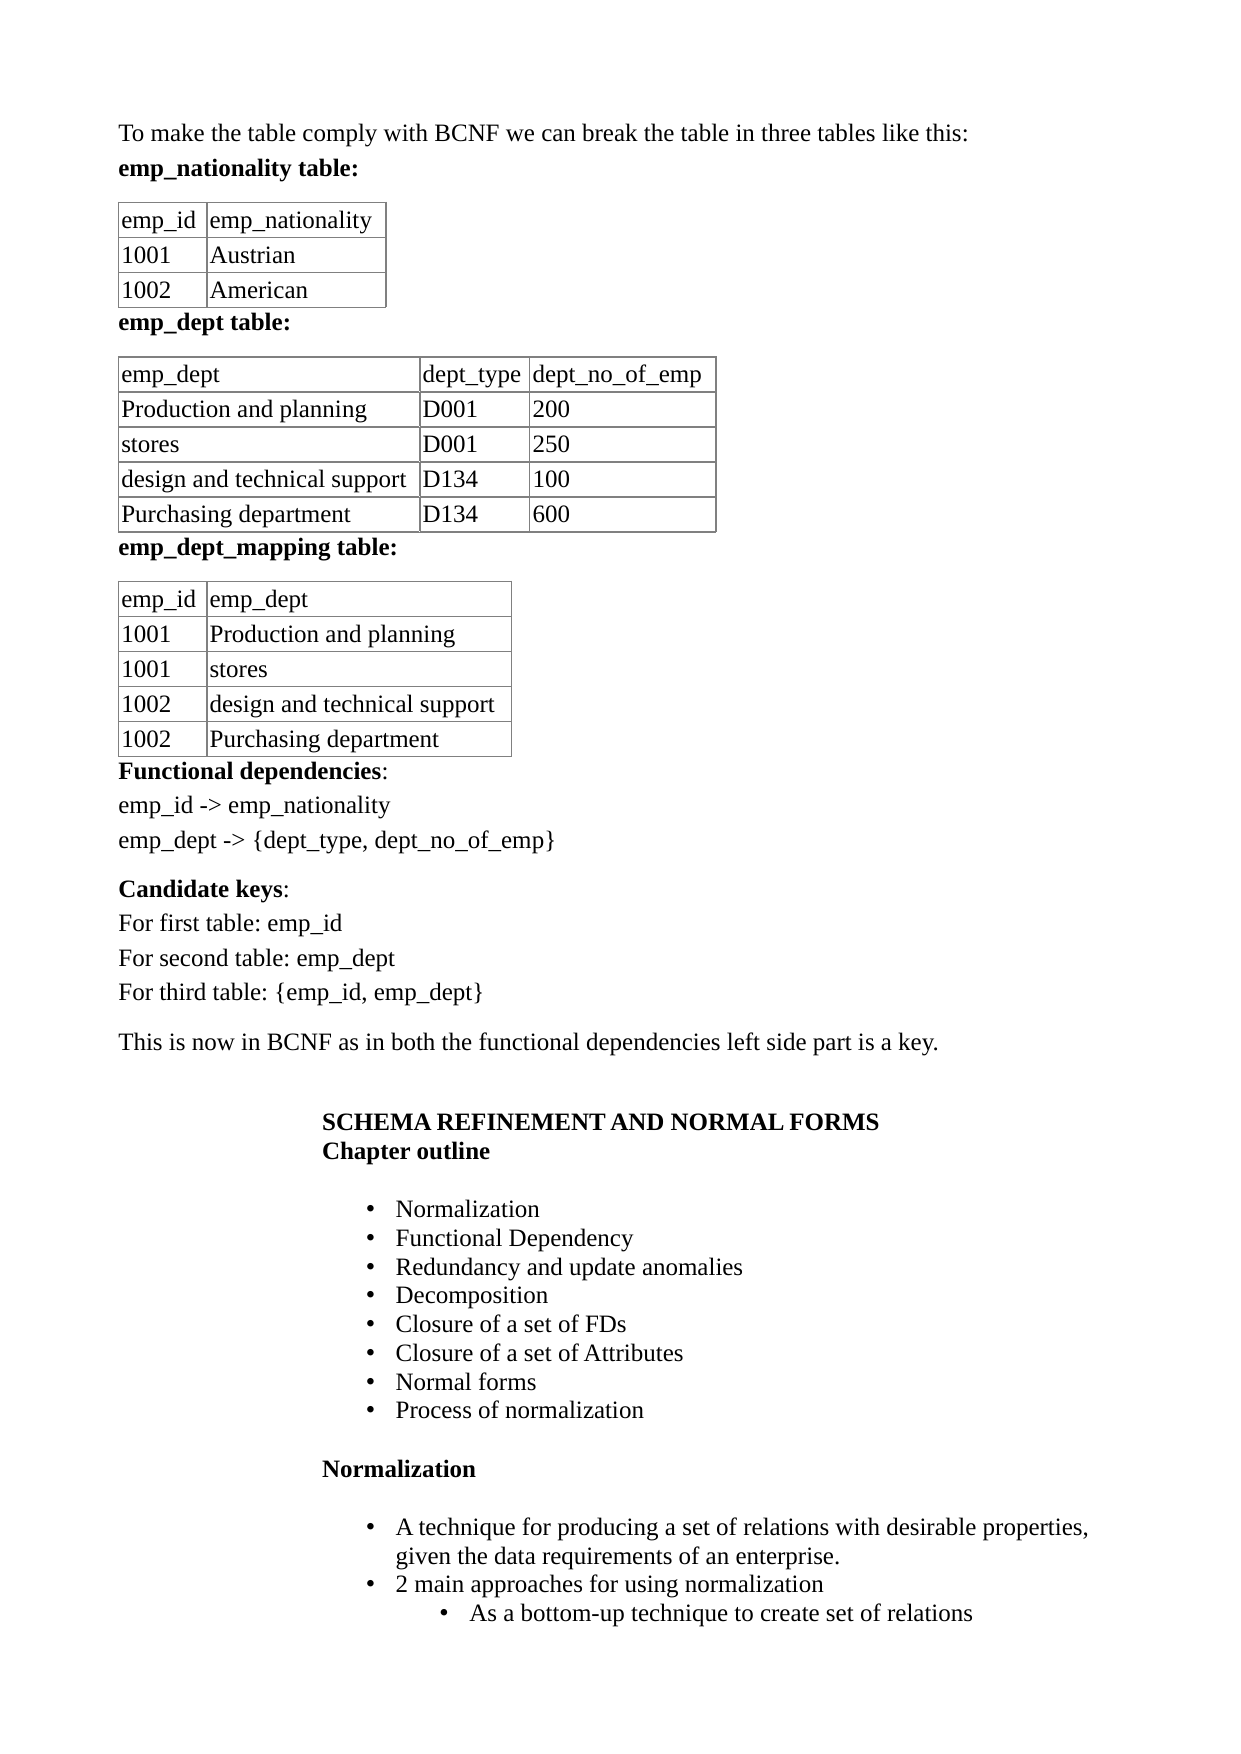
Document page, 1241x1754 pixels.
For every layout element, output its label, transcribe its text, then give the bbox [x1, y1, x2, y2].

table_cell 250 [530, 428, 715, 461]
table_cell Production and planning [208, 617, 511, 651]
table_cell D134 [421, 498, 529, 531]
table_header emp_nationality [208, 203, 385, 237]
text Candidate keys: For first table: emp_id For second table: emp_dept For third table: {emp_id, emp_dept} [118, 874, 1122, 1006]
table_cell design and technical support [119, 463, 419, 496]
table_header emp_dept [119, 358, 419, 391]
table_cell 1002 [119, 687, 206, 721]
table_cell 1002 [119, 722, 206, 756]
table_cell Production and planning [119, 393, 419, 426]
table_cell 1002 [119, 273, 206, 307]
table_cell 1001 [119, 652, 206, 686]
table_cell D001 [421, 428, 529, 461]
table_cell Purchasing department [208, 722, 511, 756]
text This is now in BCNF as in both the functional dependencies left side part is a key. [118, 1027, 1122, 1055]
table_cell 100 [530, 463, 715, 496]
table_header [118, 1104, 319, 1630]
text To make the table comply with BCNF we can break the table in three tables like this: emp_nationality table: [118, 118, 1122, 181]
table_header dept_type [421, 358, 529, 391]
table_cell 600 [530, 498, 715, 531]
text emp_dept table: [118, 307, 1122, 336]
table_cell 1001 [119, 617, 206, 651]
table_header dept_no_of_emp [530, 358, 715, 391]
text emp_dept_mapping table: [118, 532, 1122, 560]
table_cell D134 [421, 463, 529, 496]
table_header emp_dept [208, 582, 511, 616]
table_cell stores [119, 428, 419, 461]
table_cell Purchasing department [119, 498, 419, 531]
table_cell design and technical support [208, 687, 511, 721]
table_cell 200 [530, 393, 715, 426]
table_cell D001 [421, 393, 529, 426]
table_header emp_id [119, 582, 206, 616]
table_cell 1001 [119, 238, 206, 272]
table_header SCHEMA REFINEMENT AND NORMAL FORMS Chapter outline Normalization Functional Dependency Redundancy and update anomalies Decomposition Closure of a set of FDs Closure of a set of Attributes Normal forms Process of normalization Normalization A technique for producing a set of relations with desirable properties, given the data requirements of an enterprise. 2 main approaches for using normalization As a bottom-up technique to create set of relations As a validation technique to check structure of relations Characteristics of a suitable set of relations : Minimal number of attributes necessary to support the data requirements of the enterprise Attributes with a close logical relationship (described as functional dependency) are found in the same relation Minimal redundancy with each attribute represented only once with the important exception of attributes that form a foreign key Four most commonly used normal forms are first (1NF), second (2NF) and third (3NF) normal forms, and Boyce–Codd normal form (BCNF) A relation can be normalized to a specific form to prevent possible occurrence of update anomalies Functional Dependency (FD) Main concept associated with normalization. Functional Dependency Is a constraint on the set of legal relation Describes relationship between attributes in a relation If A and B are attributes of relation R, B is functionally dependent on A (denoted A -> B), if each value of A in R is associated with exactly one value of B in R (A and B may each consist of one or more attributes) X -> Y holds over relation R is, for every allowable instance r of R : if t1.X = t2.X, then t1.Y = t2.Y (Given 2 tuples in r, if the X values agree, then the Y values must also agree) AB -> C Main characteristics of functional dependencies used in normalization: have a 1:1 relationship between attribute(s) on left and right-hand side of a dependency; hold for all time; are nontrivial Some functional dependencies are said to be trivial because they are satisfied by all relations For example, A -> A is satisfied by all relations involving attribute A. Or AB -> A In general, a functional dependency of the form a -> b is trivial if b ? a Redundancy and update anomalies Major aim of relational database design is to group attributes into relations to minimize data redundancy and reduce file storage space required by base relations Relations that contain redundant information may potentially suffer from update anomalies Types of update anomalies include: Insertion Deletion Modification Decomposition Decomposition should be used with awareness : - Is there reason to decompose a relation? - What problems (if any) does the decomposition cause? Answer to the first question : Check normal forms Answer to the second question : Check 2 properties of decompositions : lossless-join and dependency-preservation Must consider to performance as well. Some may stay with the problems of redundancy by adding some checks to application code (Some queries become more expensive if relation is decomposed) Lossless-join and Dependency Preservation Properties Two important properties of decomposition: - Lossless-join property enables us to find any instance of original relation from corresponding instances in the smaller relations (instance change?) - Dependency preservation property enables us to enforce a constraint on original relation by enforcing some constraint on each of the smaller relations (constraints change?) Properties of decompositions Dependency preservation Consider CSJDPQV, JP -> C and SD -> P - BCNF decomposition : CSJDQV and SDP - Problem : Checking JP -> C requires a join!! Closure of a set of FDs Database designer identify useful FDs that are semantically obvious. However, there are usually numerous other FDs Given a set F of FDs, we can prove that certain other FDs hold (FDs are logically implied by F) However, Finding closure set of FDs is impractical Example Given a relation schema R(A, B, C, G, H, I) and the set of FDs A -> B A -> C CG -> H CG -> I B -> H The functional dependency A -> H is logically implied A -> B : if t1.A = t2.A, then t1.B = t2.B B -> H : if t1.B = t2.B, then t1.H = t2.H Therefore, A -> H : if t1.A = t2.A, then t1.H = t2.H Let F be a set of functional dependencies, the closure of F, denoted by F+, is the set of all functional dependencies logically implied by F Closure of a set of FDs Set of inference rules, called Armstrong’s axioms, specifies how new functional dependencies can be inferred from given ones Armstrong’s axioms are sound, because they do not generate any incorrect functional dependencies. They are complete, because for a given set F of functional dependencies, they allow us to generate all F+ Let A, B, and C be subsets of the attributes of relation R. Armstrong’s axioms are as follows: 1. Reflexivity If B is a subset of A, then A -> B 2. Augmentation If A -> B, then AC -> BC 3. Transitivity If A -> B and B -> C, then A -> C Reflexivity and Self-determination state that a set of attributes always determines any of its subsets or itself. These rules generate FDs that are always true, such FDs are trivial and are generally not interesting or useful Review some vocabularies Keys Superkey - K is a superkey for relation schema R if and only if K ? R Candidate Key - K is a candidate key for R if and only if K ? R (i.e., K is a super key), and for no a ? K, a ? R (i.e., K is minimal with respect to the number of attributes of which it is composed) Prime attributes - attributes that belong to any candidate key Primary Key – Pick one from the candidate keys Example Consider the universal relation R(A, B, C, D, E) And the set of functional dependencies F = {A->BC, CD->E, B->D, E->A} Compute A+, B+ Is B->C in the closure F+? Is CD->E in the closure F+? What are the candidate keys for R? Normal forms Normal forms based on FDs are 1NF, 2NF, 3NF, and BCNF 1NF : no repeating groups 2NF : in 1NF and no partial dependencies (where an attribute is dependent on only a part of a primary key -> composite key) 3NF : in 2NF and no transitive dependencies ( where a non-key attribute is dependent on another non-key attribute) BCNF – in 3NF and every determinant is a candidate key. Process of normalization [319, 1104, 1122, 1630]
table_cell Austrian [208, 238, 385, 272]
table_cell stores [208, 652, 511, 686]
text Functional dependencies: emp_id -> emp_nationality emp_dept -> {dept_type, dept_no_of_emp} [118, 756, 1122, 854]
table_header emp_id [119, 203, 206, 237]
table_cell American [208, 273, 385, 307]
